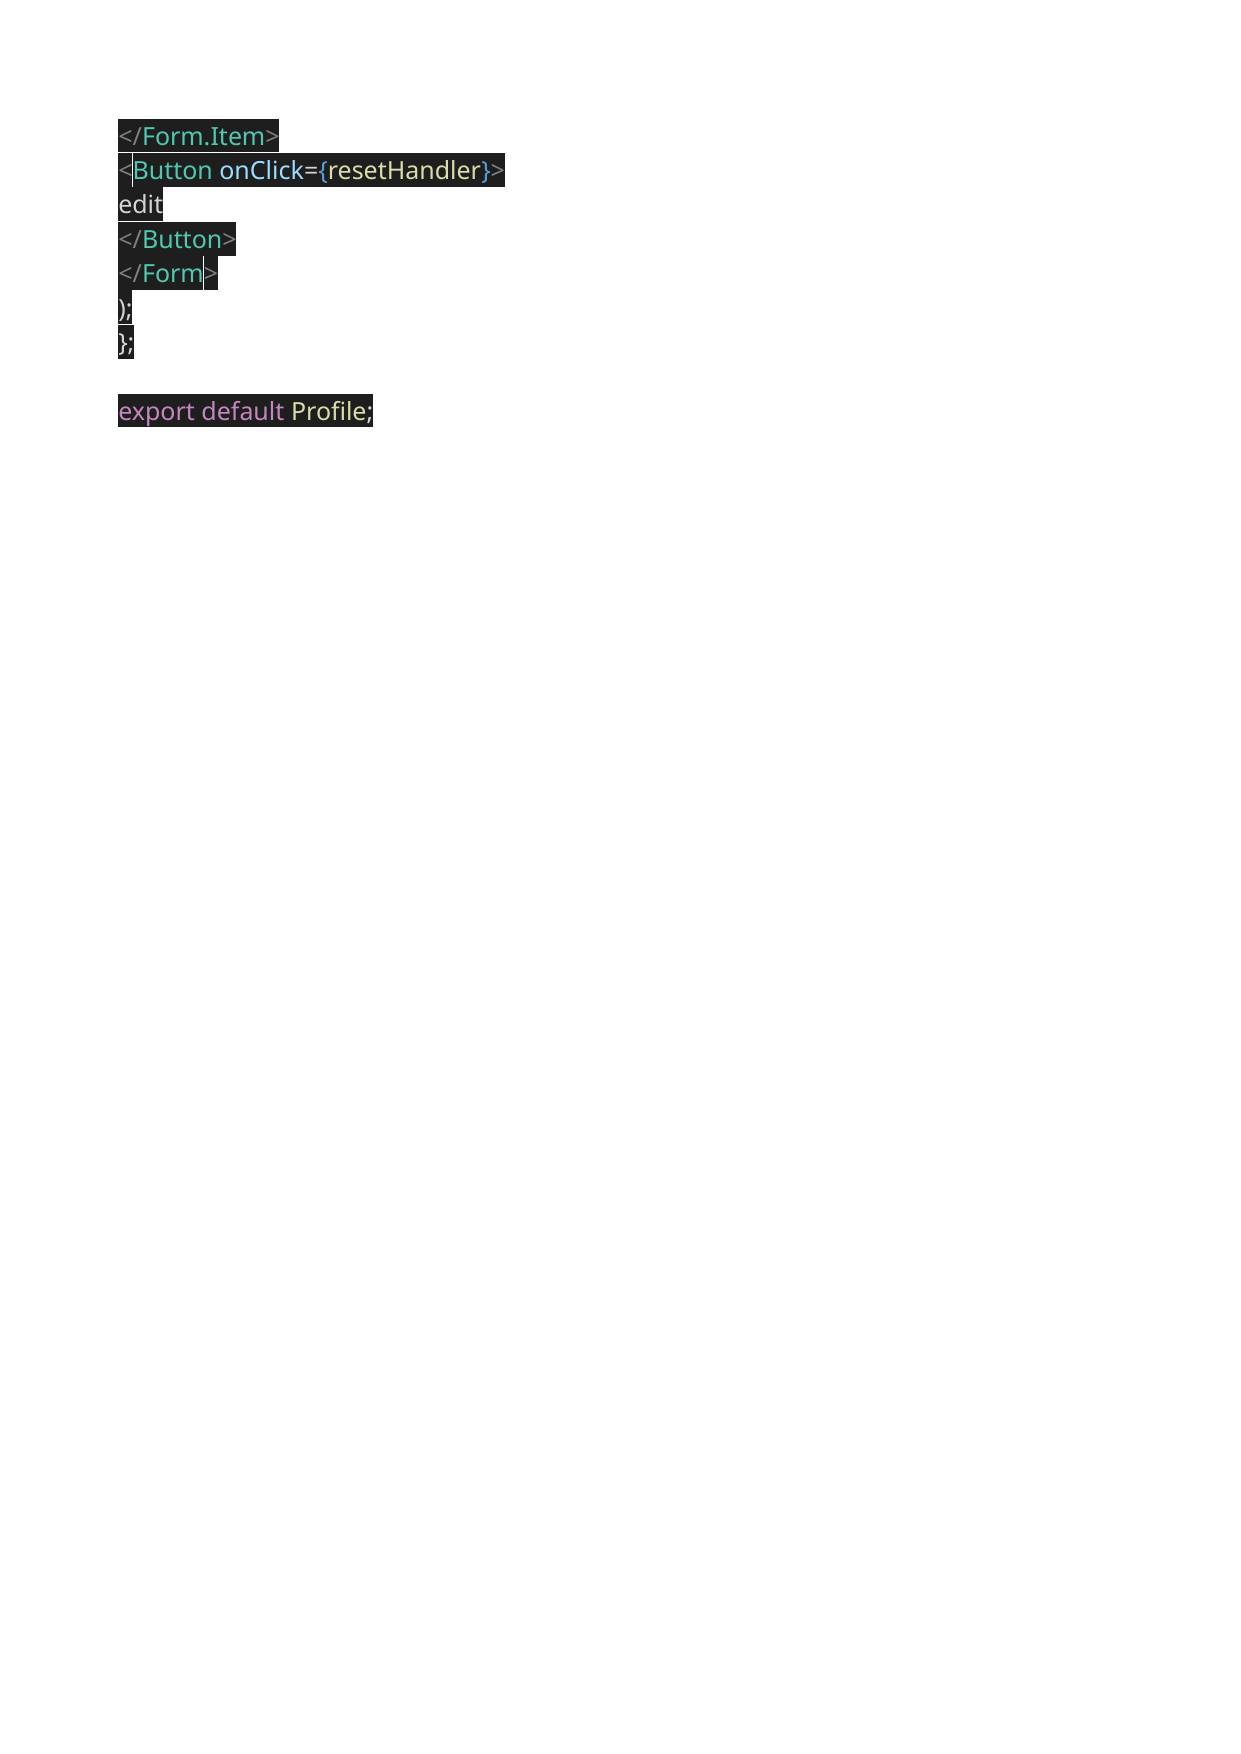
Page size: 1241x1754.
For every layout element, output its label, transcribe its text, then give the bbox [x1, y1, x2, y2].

text }; [118, 324, 1122, 359]
text ); [118, 290, 1122, 324]
text </Form.Item> [118, 118, 1122, 152]
text </Button> [118, 221, 1122, 256]
text <Button onClick={resetHandler}> [118, 152, 1122, 187]
text </Form> [118, 256, 1122, 290]
text edit [118, 187, 1122, 221]
text export default Profile; [118, 393, 1122, 427]
